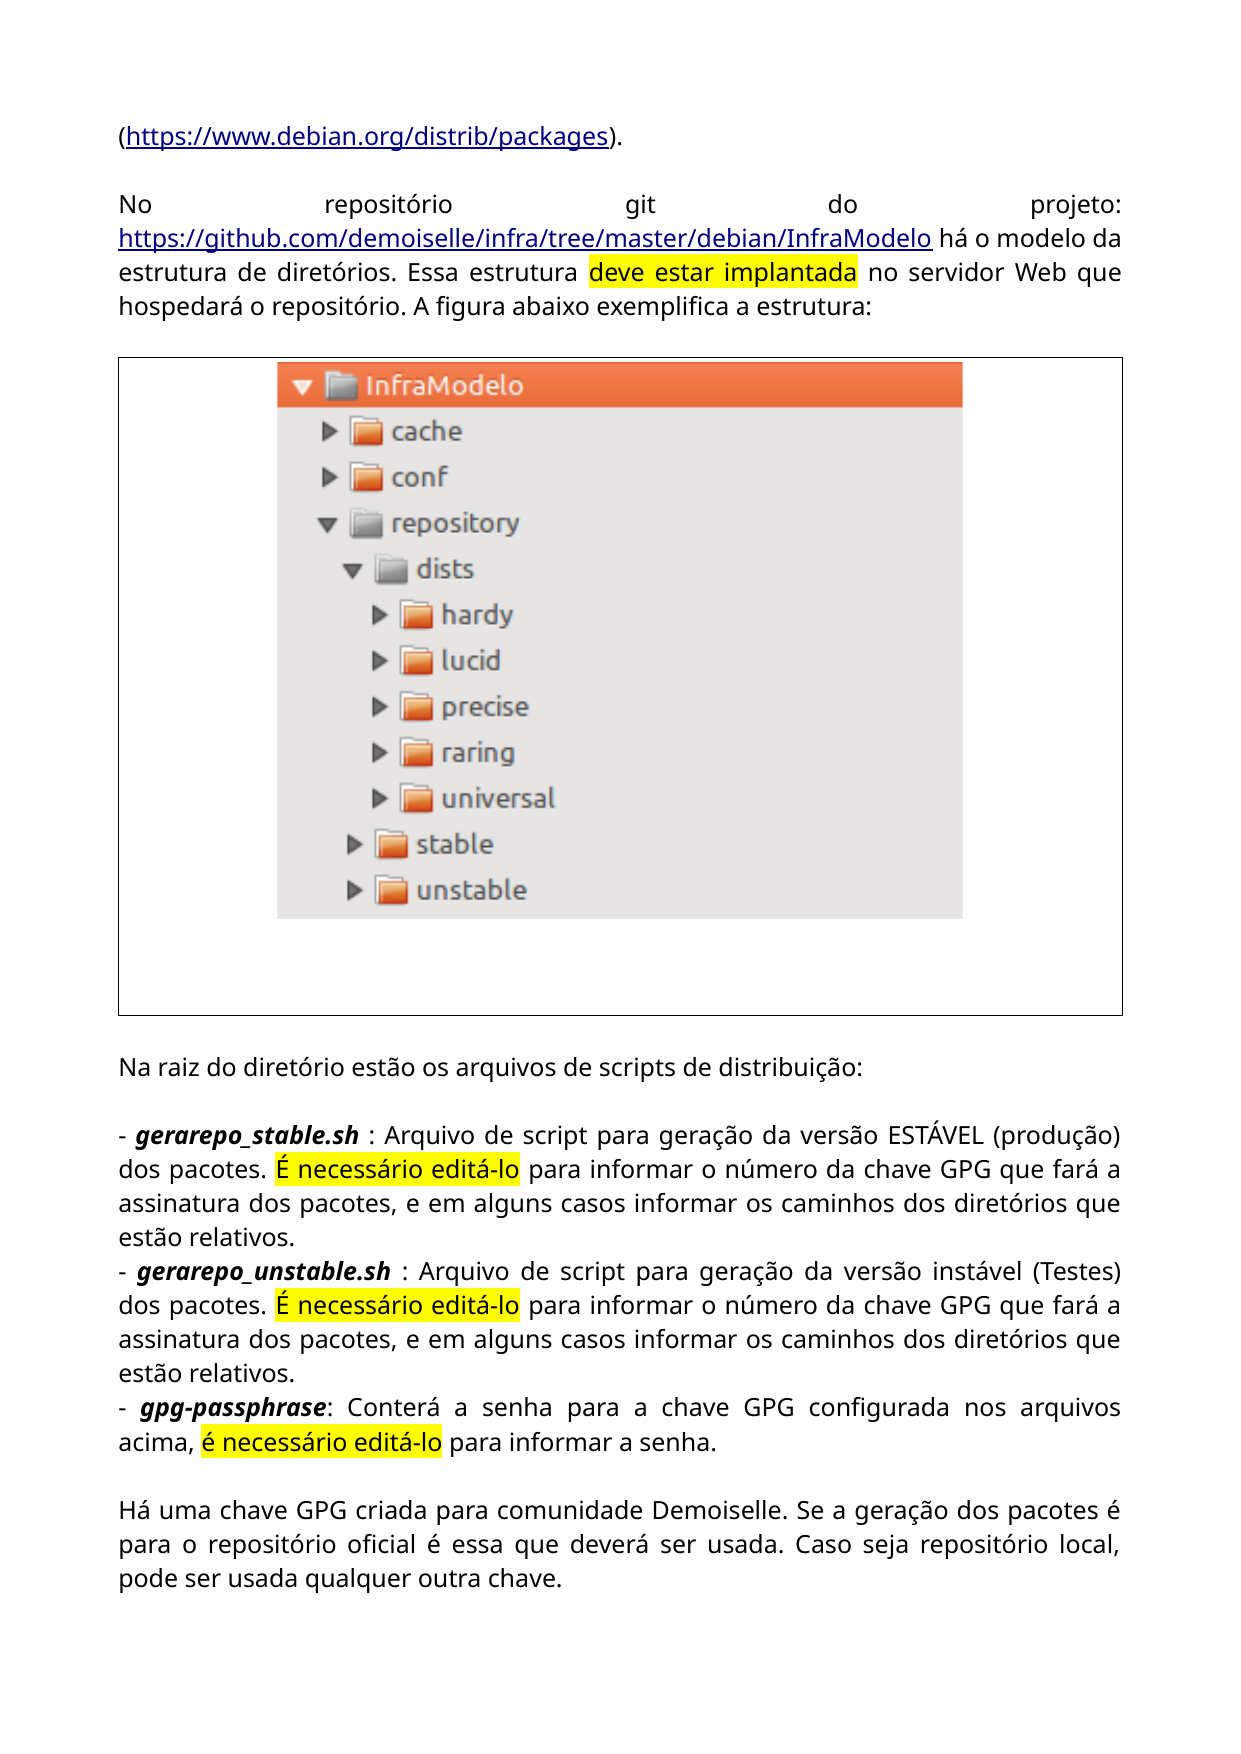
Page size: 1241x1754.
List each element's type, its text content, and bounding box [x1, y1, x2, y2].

table_header [963, 363, 1122, 918]
text - gpg-passphrase: Conterá a senha para a chave GPG configurada nos arquivos acima, é necessário editá-lo para informar a senha. [118, 1390, 1122, 1458]
text Há uma chave GPG criada para comunidade Demoiselle. Se a geração dos pacotes é para o repositório oficial é essa que deverá ser usada. Caso seja repositório local, pode ser usada qualquer outra chave. [118, 1492, 1122, 1594]
text No repositório git do projeto: https://github.com/demoiselle/infra/tree/master/debian/InfraModelo há o modelo da estrutura de diretórios. Essa estrutura deve estar implantada no servidor Web que hospedará o repositório. A figura abaixo exemplifica a estrutura: [118, 186, 1122, 322]
text (https://www.debian.org/distrib/packages). [118, 118, 1122, 152]
table_header [119, 358, 1122, 362]
picture [277, 362, 963, 919]
text - gerarepo_unstable.sh : Arquivo de script para geração da versão instável (Testes) dos pacotes. É necessário editá-lo para informar o número da chave GPG que fará a assinatura dos pacotes, e em alguns casos informar os caminhos dos diretórios que estão relativos. [118, 1254, 1122, 1390]
table_header [119, 919, 1122, 1015]
text - gerarepo_stable.sh : Arquivo de script para geração da versão ESTÁVEL (produção) dos pacotes. É necessário editá-lo para informar o número da chave GPG que fará a assinatura dos pacotes, e em alguns casos informar os caminhos dos diretórios que estão relativos. [118, 1118, 1122, 1254]
table_header [119, 363, 277, 918]
text Na raiz do diretório estão os arquivos de scripts de distribuição: [118, 1049, 1122, 1083]
